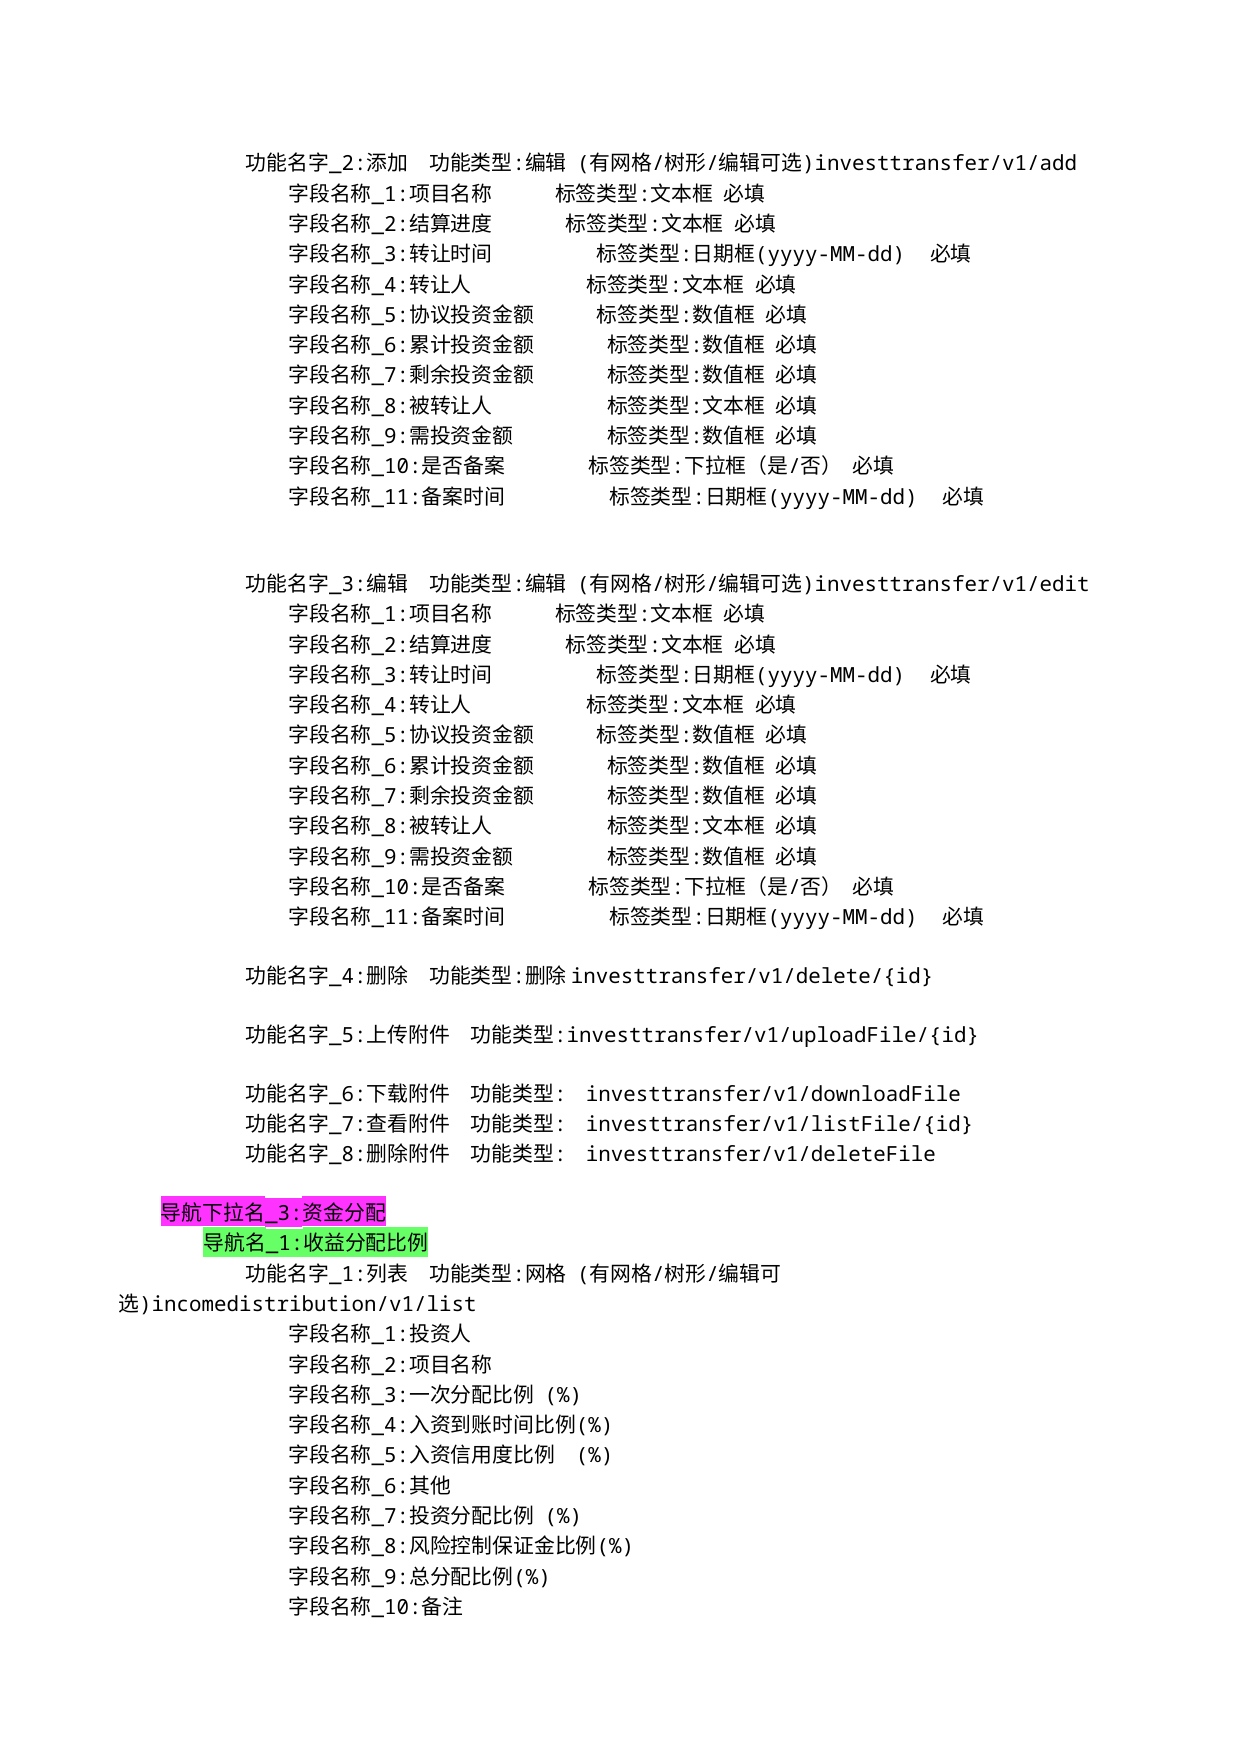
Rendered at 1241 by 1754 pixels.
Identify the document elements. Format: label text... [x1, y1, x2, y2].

text 字段名称_6:累计投资金额 标签类型:数值框 必填 [118, 328, 1122, 359]
text 字段名称_7:投资分配比例 (%) [118, 1499, 1122, 1530]
text 字段名称_2:项目名称 [118, 1348, 1122, 1378]
text 字段名称_1:投资人 [118, 1317, 1122, 1348]
text 字段名称_10:备注 [118, 1590, 1122, 1621]
text 导航名_1:收益分配比例 [118, 1227, 1122, 1257]
text 字段名称_4:转让人 标签类型:文本框 必填 [118, 688, 1122, 719]
text 字段名称_10:是否备案 标签类型:下拉框（是/否） 必填 [118, 450, 1122, 480]
text 功能名字_1:列表 功能类型:网格 (有网格/树形/编辑可选)incomedistribution/v1/list [118, 1257, 1122, 1317]
text 字段名称_5:入资信用度比例 (%) [118, 1439, 1122, 1469]
text 字段名称_3:一次分配比例 (%) [118, 1378, 1122, 1408]
text 功能名字_7:查看附件 功能类型: investtransfer/v1/listFile/{id} [118, 1107, 1122, 1137]
text 字段名称_6:累计投资金额 标签类型:数值框 必填 [118, 749, 1122, 779]
text 导航下拉名_3:资金分配 [118, 1196, 1122, 1227]
text 字段名称_7:剩余投资金额 标签类型:数值框 必填 [118, 359, 1122, 389]
text 字段名称_3:转让时间 标签类型:日期框(yyyy-MM-dd) 必填 [118, 237, 1122, 268]
text 字段名称_2:结算进度 标签类型:文本框 必填 [118, 207, 1122, 237]
text 字段名称_9:需投资金额 标签类型:数值框 必填 [118, 840, 1122, 870]
text 字段名称_9:总分配比例(%) [118, 1560, 1122, 1590]
text 字段名称_1:项目名称 标签类型:文本框 必填 [118, 597, 1122, 628]
text 字段名称_5:协议投资金额 标签类型:数值框 必填 [118, 298, 1122, 328]
text 功能名字_2:添加 功能类型:编辑 (有网格/树形/编辑可选)investtransfer/v1/add [118, 147, 1122, 177]
text 字段名称_4:转让人 标签类型:文本框 必填 [118, 268, 1122, 298]
text 字段名称_7:剩余投资金额 标签类型:数值框 必填 [118, 779, 1122, 810]
text 字段名称_5:协议投资金额 标签类型:数值框 必填 [118, 719, 1122, 749]
text 功能名字_3:编辑 功能类型:编辑 (有网格/树形/编辑可选)investtransfer/v1/edit [118, 567, 1122, 597]
text 功能名字_8:删除附件 功能类型: investtransfer/v1/deleteFile [118, 1137, 1122, 1168]
text 字段名称_8:被转让人 标签类型:文本框 必填 [118, 810, 1122, 840]
text 字段名称_3:转让时间 标签类型:日期框(yyyy-MM-dd) 必填 [118, 658, 1122, 688]
text 字段名称_11:备案时间 标签类型:日期框(yyyy-MM-dd) 必填 [118, 901, 1122, 931]
text 功能名字_6:下载附件 功能类型: investtransfer/v1/downloadFile [118, 1077, 1122, 1107]
text 字段名称_6:其他 [118, 1469, 1122, 1499]
text 字段名称_1:项目名称 标签类型:文本框 必填 [118, 177, 1122, 207]
text 字段名称_4:入资到账时间比例(%) [118, 1408, 1122, 1439]
text 字段名称_8:风险控制保证金比例(%) [118, 1530, 1122, 1560]
text 功能名字_4:删除 功能类型:删除investtransfer/v1/delete/{id} [118, 959, 1122, 990]
text 功能名字_5:上传附件 功能类型:investtransfer/v1/uploadFile/{id} [118, 1018, 1122, 1048]
text 字段名称_11:备案时间 标签类型:日期框(yyyy-MM-dd) 必填 [118, 480, 1122, 510]
text 字段名称_2:结算进度 标签类型:文本框 必填 [118, 628, 1122, 658]
text 字段名称_9:需投资金额 标签类型:数值框 必填 [118, 419, 1122, 450]
text 字段名称_10:是否备案 标签类型:下拉框（是/否） 必填 [118, 870, 1122, 901]
text 字段名称_8:被转让人 标签类型:文本框 必填 [118, 389, 1122, 419]
